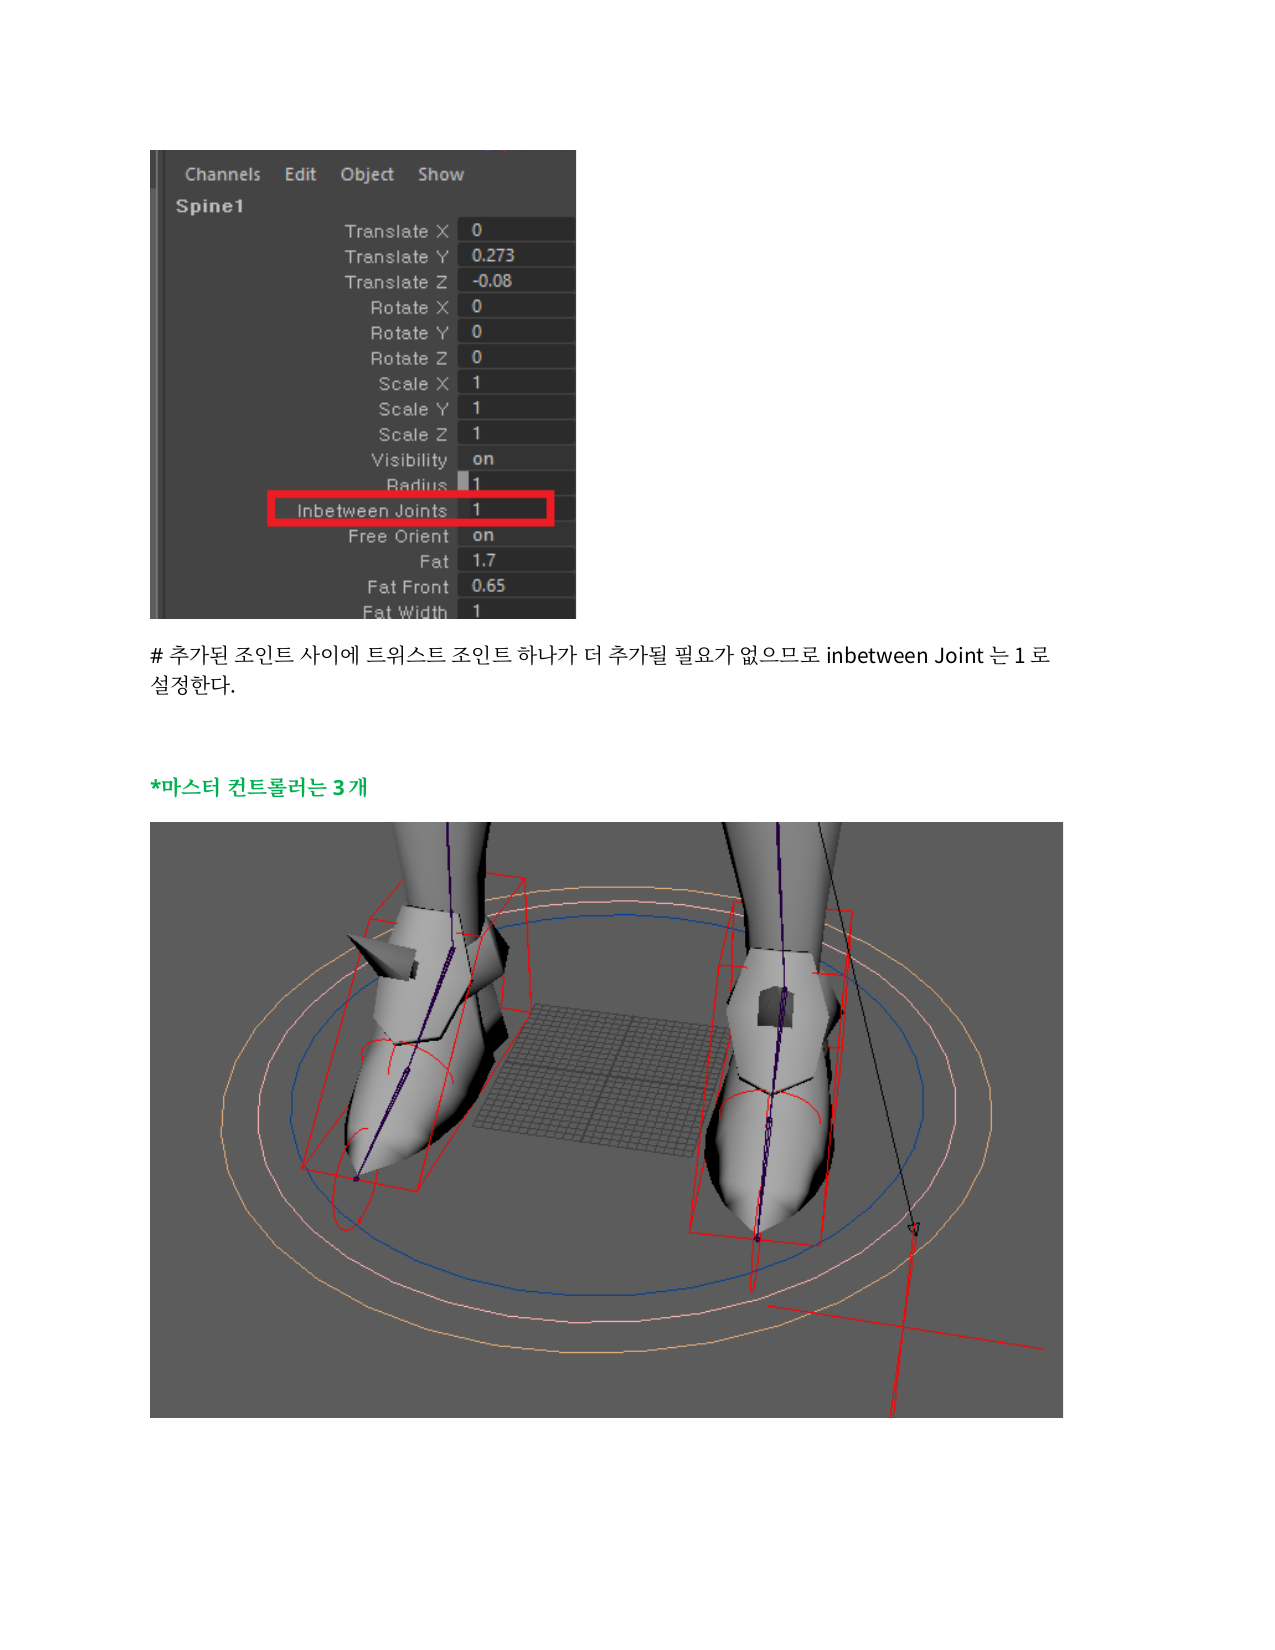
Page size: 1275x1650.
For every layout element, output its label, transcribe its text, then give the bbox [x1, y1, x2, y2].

text # 추가된 조인트 사이에 트위스트 조인트 하나가 더 추가될 필요가 없으므로 inbetween Joint는 1로 설정한다. [150, 639, 1125, 699]
text *마스터 컨트롤러는 3개 [150, 771, 1125, 802]
